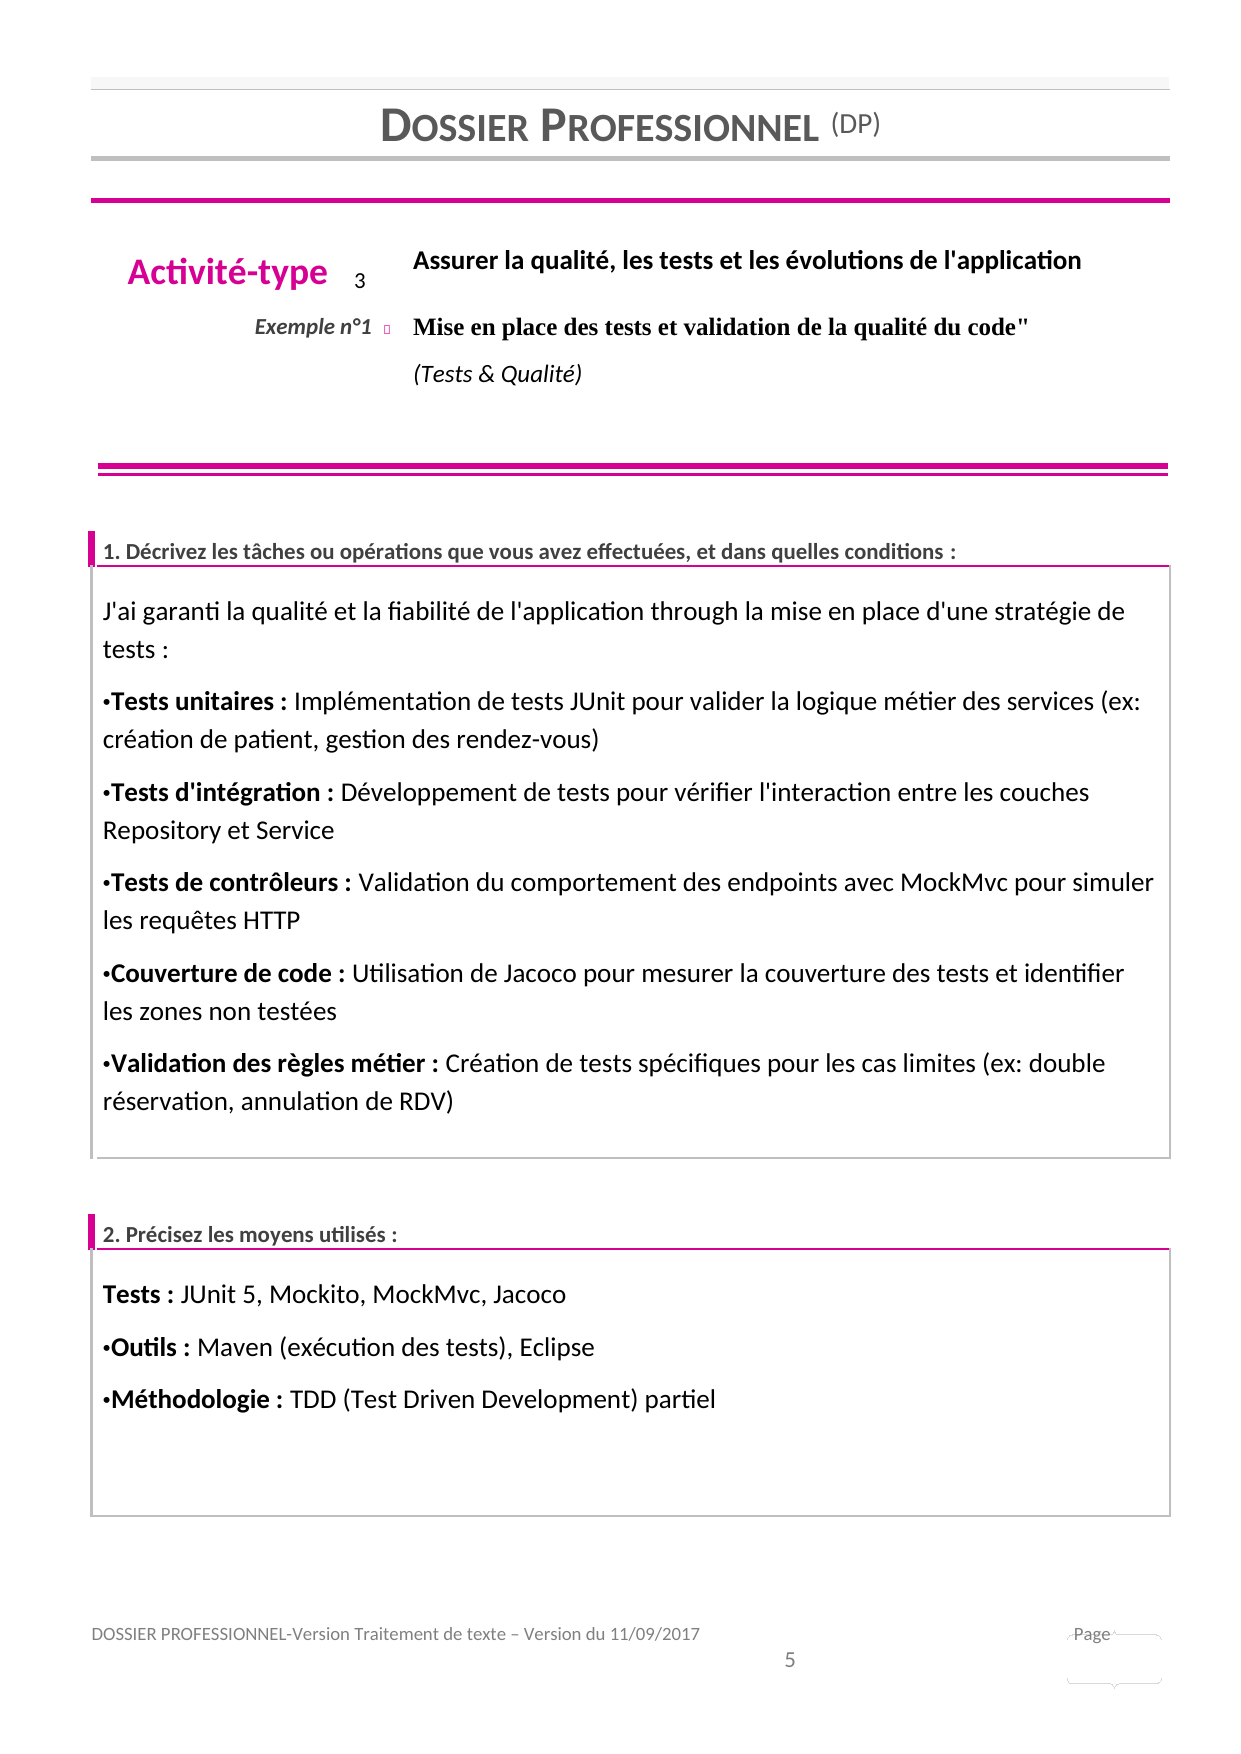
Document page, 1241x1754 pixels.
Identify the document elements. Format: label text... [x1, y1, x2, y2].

table_cell [91, 510, 1169, 531]
table_cell Tests : JUnit 5, Mockito, MockMvc, Jacoco Outils : Maven (exécution des tests), Eclipse Méthodologie : TDD (Test Driven Development) partiel [93, 1271, 1169, 1493]
table_cell 2. Précisez les moyens utilisés : [95, 1214, 1169, 1248]
table_cell 1. Décrivez les tâches ou opérations que vous avez effectuées, et dans quelles conditions : [95, 531, 1169, 565]
table_cell [93, 1248, 1169, 1271]
table_header Activité-type [91, 223, 343, 294]
table_cell J'ai garanti la qualité et la fiabilité de l'application through la mise en place d'une stratégie de tests : Tests unitaires : Implémentation de tests JUnit pour valider la logique métier des services (ex: création de patient, gestion des rendez-vous) Tests d'intégration : Développement de tests pour vérifier l'interaction entre les couches Repository et Service Tests de contrôleurs : Validation du comportement des endpoints avec MockMvc pour simuler les requêtes HTTP Couverture de code : Utilisation de Jacoco pour mesurer la couverture des tests et identifier les zones non testées Validation des règles métier : Création de tests spécifiques pour les cas limites (ex: double réservation, annulation de RDV) [93, 588, 1169, 1136]
table_cell [93, 1136, 1169, 1157]
table_header Assurer la qualité, les tests et les évolutions de l'application [402, 223, 1169, 294]
table_cell [1110, 1159, 1169, 1193]
table_cell Mise en place des tests et validation de la qualité du code" (Tests & Qualité) [402, 294, 1169, 463]
table_cell [91, 463, 1169, 509]
table_cell [93, 1493, 1169, 1514]
table_cell [91, 1193, 1169, 1214]
table_header 3 [343, 223, 402, 294]
table_cell [91, 1157, 1110, 1193]
table_cell [93, 565, 1169, 588]
table_cell Exemple n°1  [91, 294, 402, 463]
